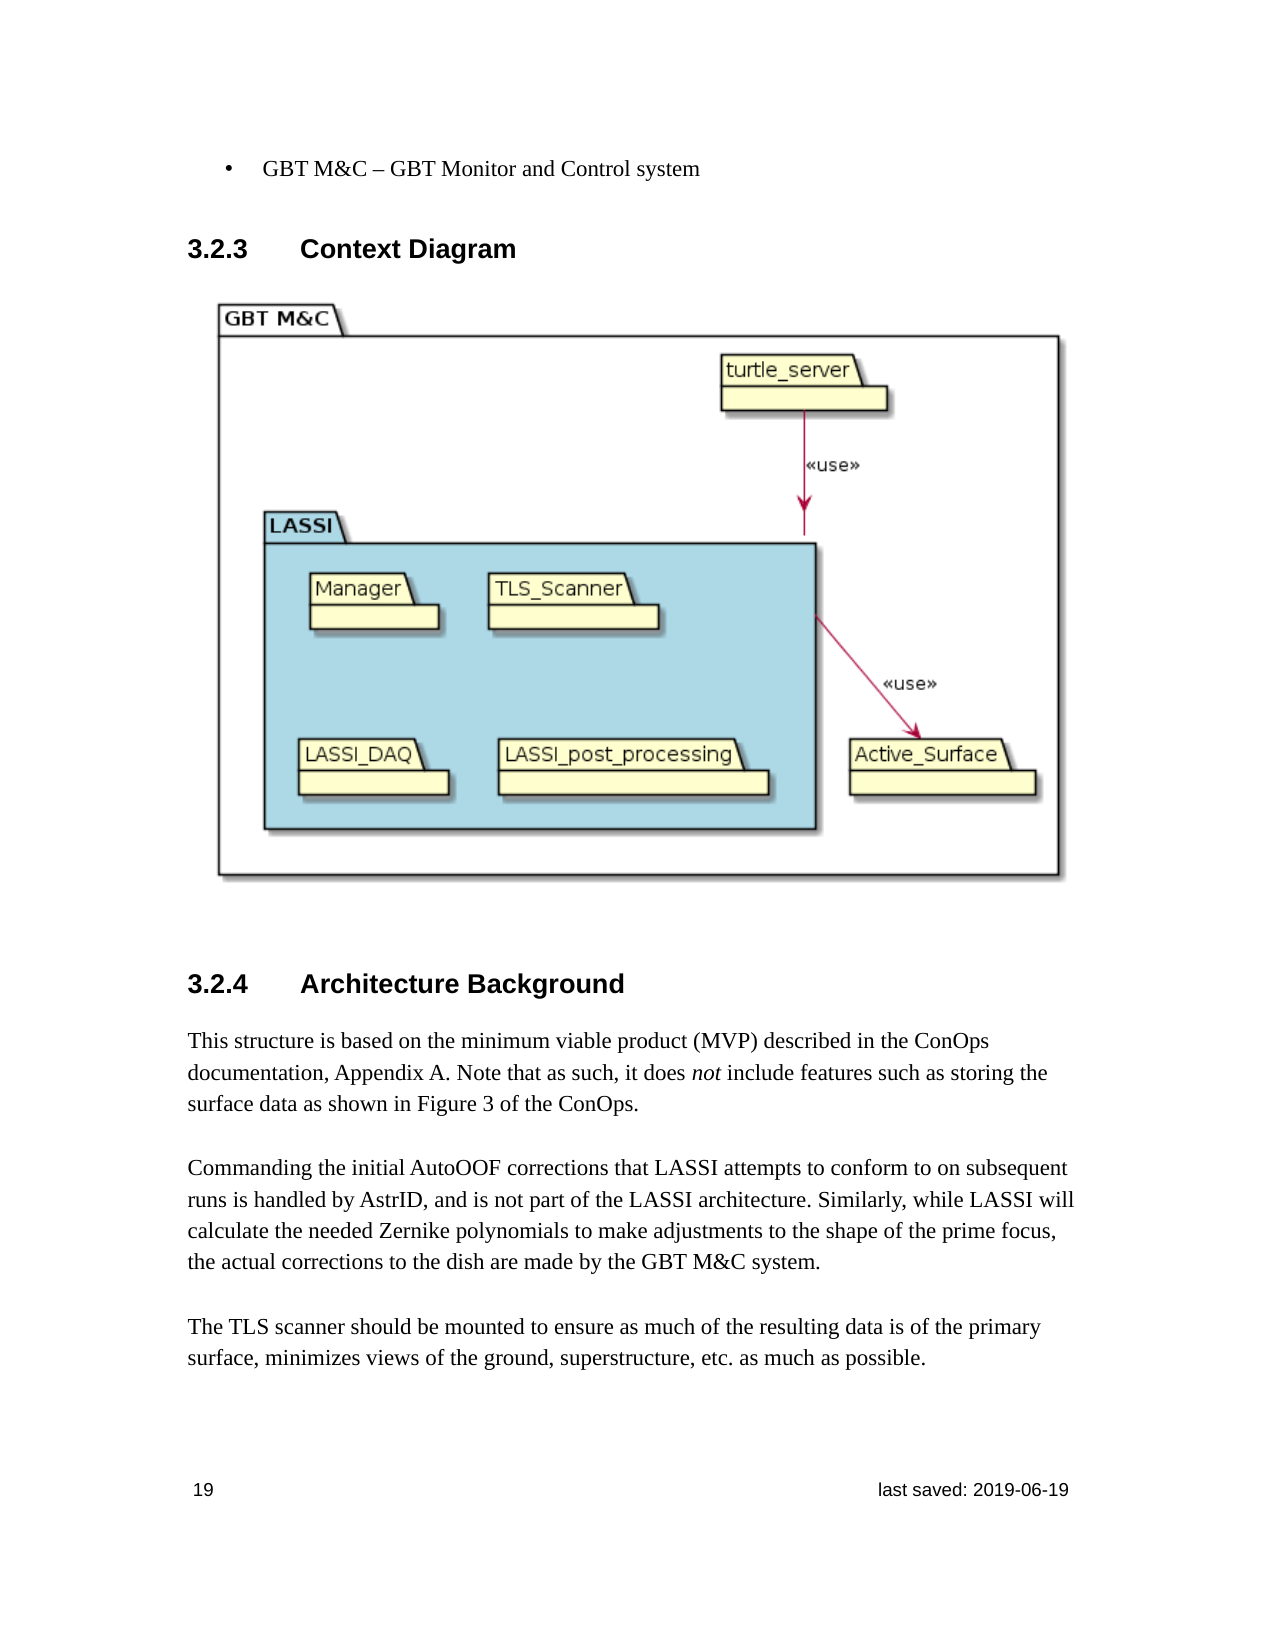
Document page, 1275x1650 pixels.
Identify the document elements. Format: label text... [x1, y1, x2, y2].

list GBT M&C – GBT Monitor and Control system [225, 150, 1087, 181]
text Commanding the initial AutoOOF corrections that LASSI attempts to conform to on subsequent runs is handled by AstrID, and is not part of the LASSI architecture. Similarly, while LASSI will calculate the needed Zernike polynomials to make adjustments to the shape of the prime focus, the actual corrections to the dish are made by the GBT M&C system. [187, 1149, 1087, 1274]
picture [187, 270, 1088, 890]
text The TLS scanner should be mounted to ensure as much of the resulting data is of the primary surface, minimizes views of the ground, superstructure, etc. as much as possible. [187, 1308, 1087, 1370]
subtitle Context Diagram [187, 229, 1087, 264]
subtitle Architecture Background [187, 964, 1087, 999]
text This structure is based on the minimum viable product (MVP) described in the ConOps documentation, Appendix A. Note that as such, it does not include features such as storing the surface data as shown in Figure 3 of the ConOps. [187, 1022, 1087, 1116]
